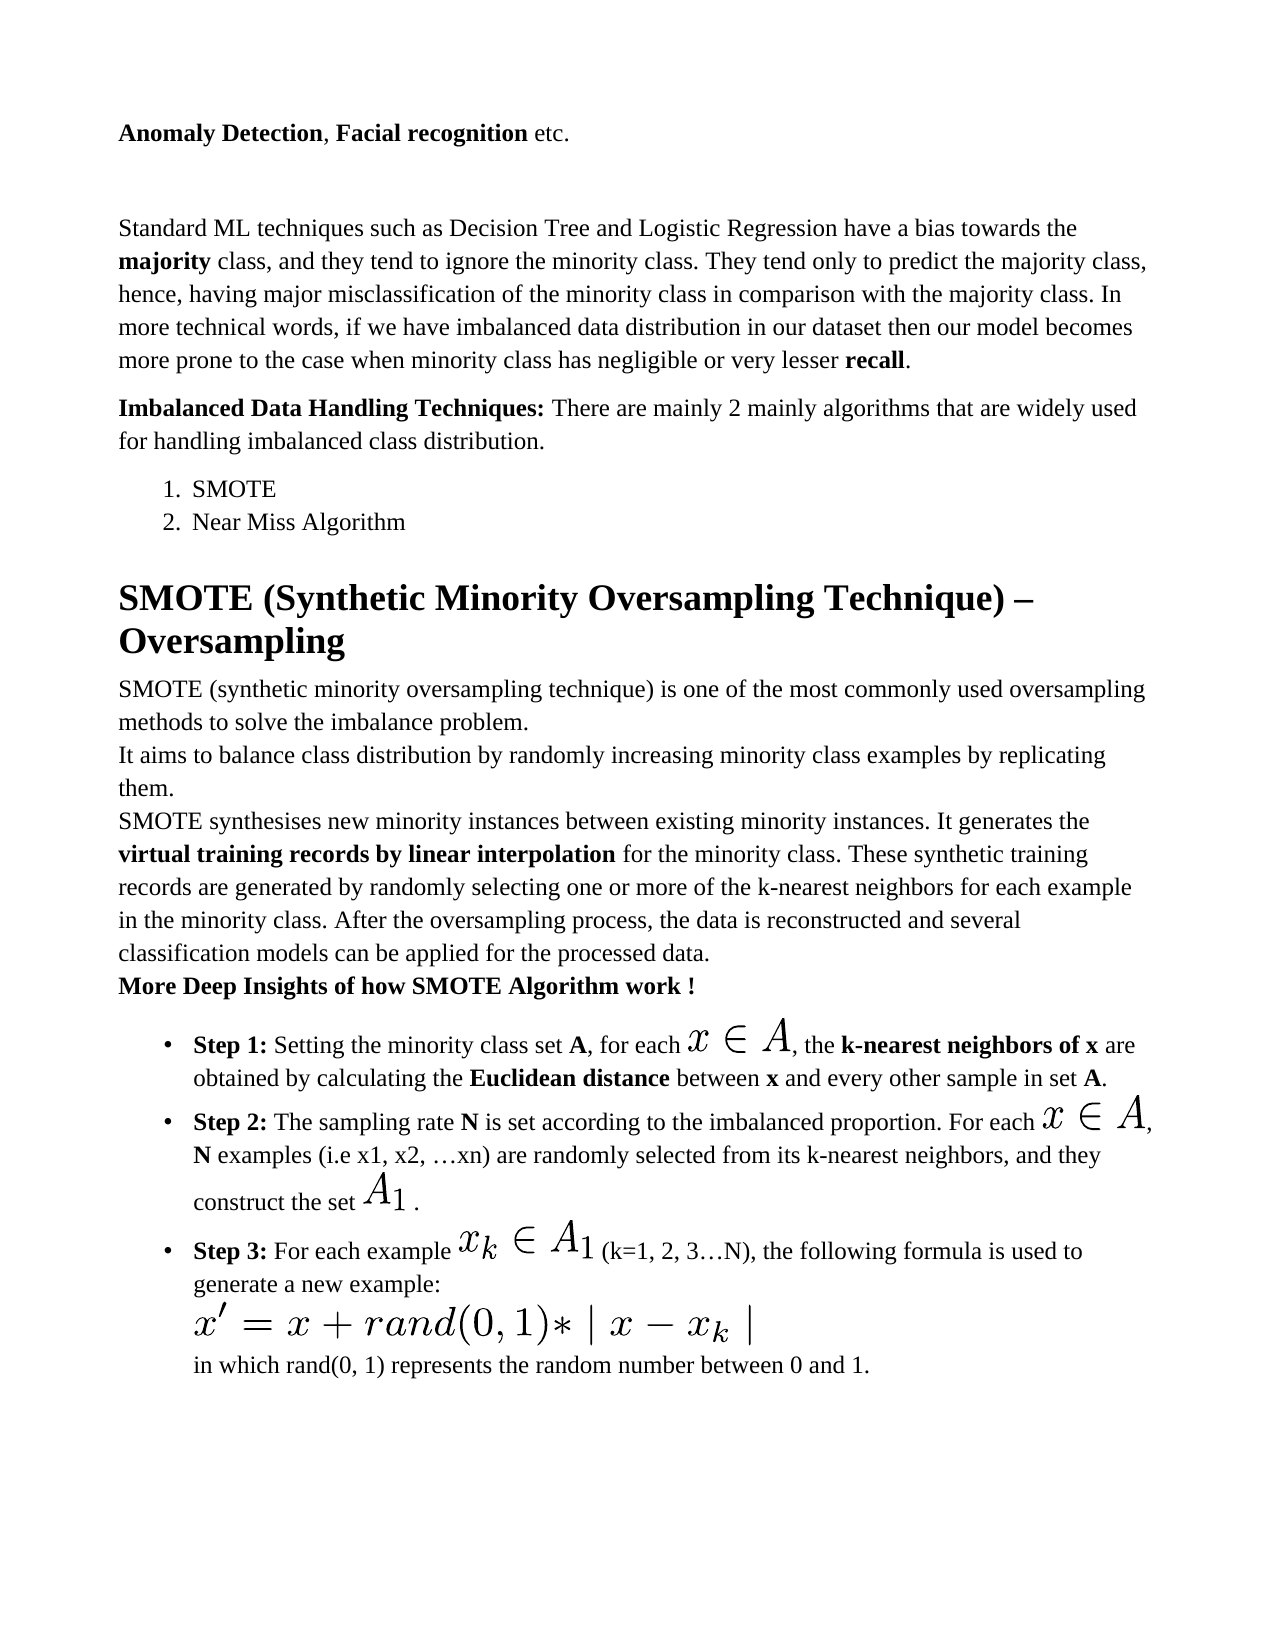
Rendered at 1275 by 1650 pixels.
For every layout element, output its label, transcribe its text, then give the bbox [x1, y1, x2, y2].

text Anomaly Detection, Facial recognition etc. [118, 118, 1157, 147]
list Step 2: The sampling rate N is set according to the imbalanced proportion. For each , N examples (i.e x1, x2, …xn) are randomly selected from its k-nearest neighbors, and they construct the set . [164, 1096, 1157, 1216]
text Imbalanced Data Handling Techniques: There are mainly 2 mainly algorithms that are widely used for handling imbalanced class distribution. [118, 393, 1157, 455]
list Near Miss Algorithm [162, 507, 1157, 535]
text SMOTE (synthetic minority oversampling technique) is one of the most commonly used oversampling methods to solve the imbalance problem. It aims to balance class distribution by randomly increasing minority class examples by replicating them. SMOTE synthesises new minority instances between existing minority instances. It generates the virtual training records by linear interpolation for the minority class. These synthetic training records are generated by randomly selecting one or more of the k-nearest neighbors for each example in the minority class. After the oversampling process, the data is reconstructed and several classification models can be applied for the processed data. More Deep Insights of how SMOTE Algorithm work ! [118, 674, 1157, 1000]
list Step 3: For each example (k=1, 2, 3…N), the following formula is used to generate a new example: in which rand(0, 1) represents the random number between 0 and 1. [164, 1220, 1157, 1378]
subtitle SMOTE (Synthetic Minority Oversampling Technique) – Oversampling [118, 575, 1157, 661]
list SMOTE [162, 474, 1157, 502]
list Step 1: Setting the minority class set A, for each , the k-nearest neighbors of x are obtained by calculating the Euclidean distance between x and every other sample in set A. [164, 1019, 1157, 1091]
text Standard ML techniques such as Decision Tree and Logistic Regression have a bias towards the majority class, and they tend to ignore the minority class. They tend only to predict the majority class, hence, having major misclassification of the minority class in comparison with the majority class. In more technical words, if we have imbalanced data distribution in our dataset then our model becomes more prone to the case when minority class has negligible or very lesser recall. [118, 213, 1157, 374]
